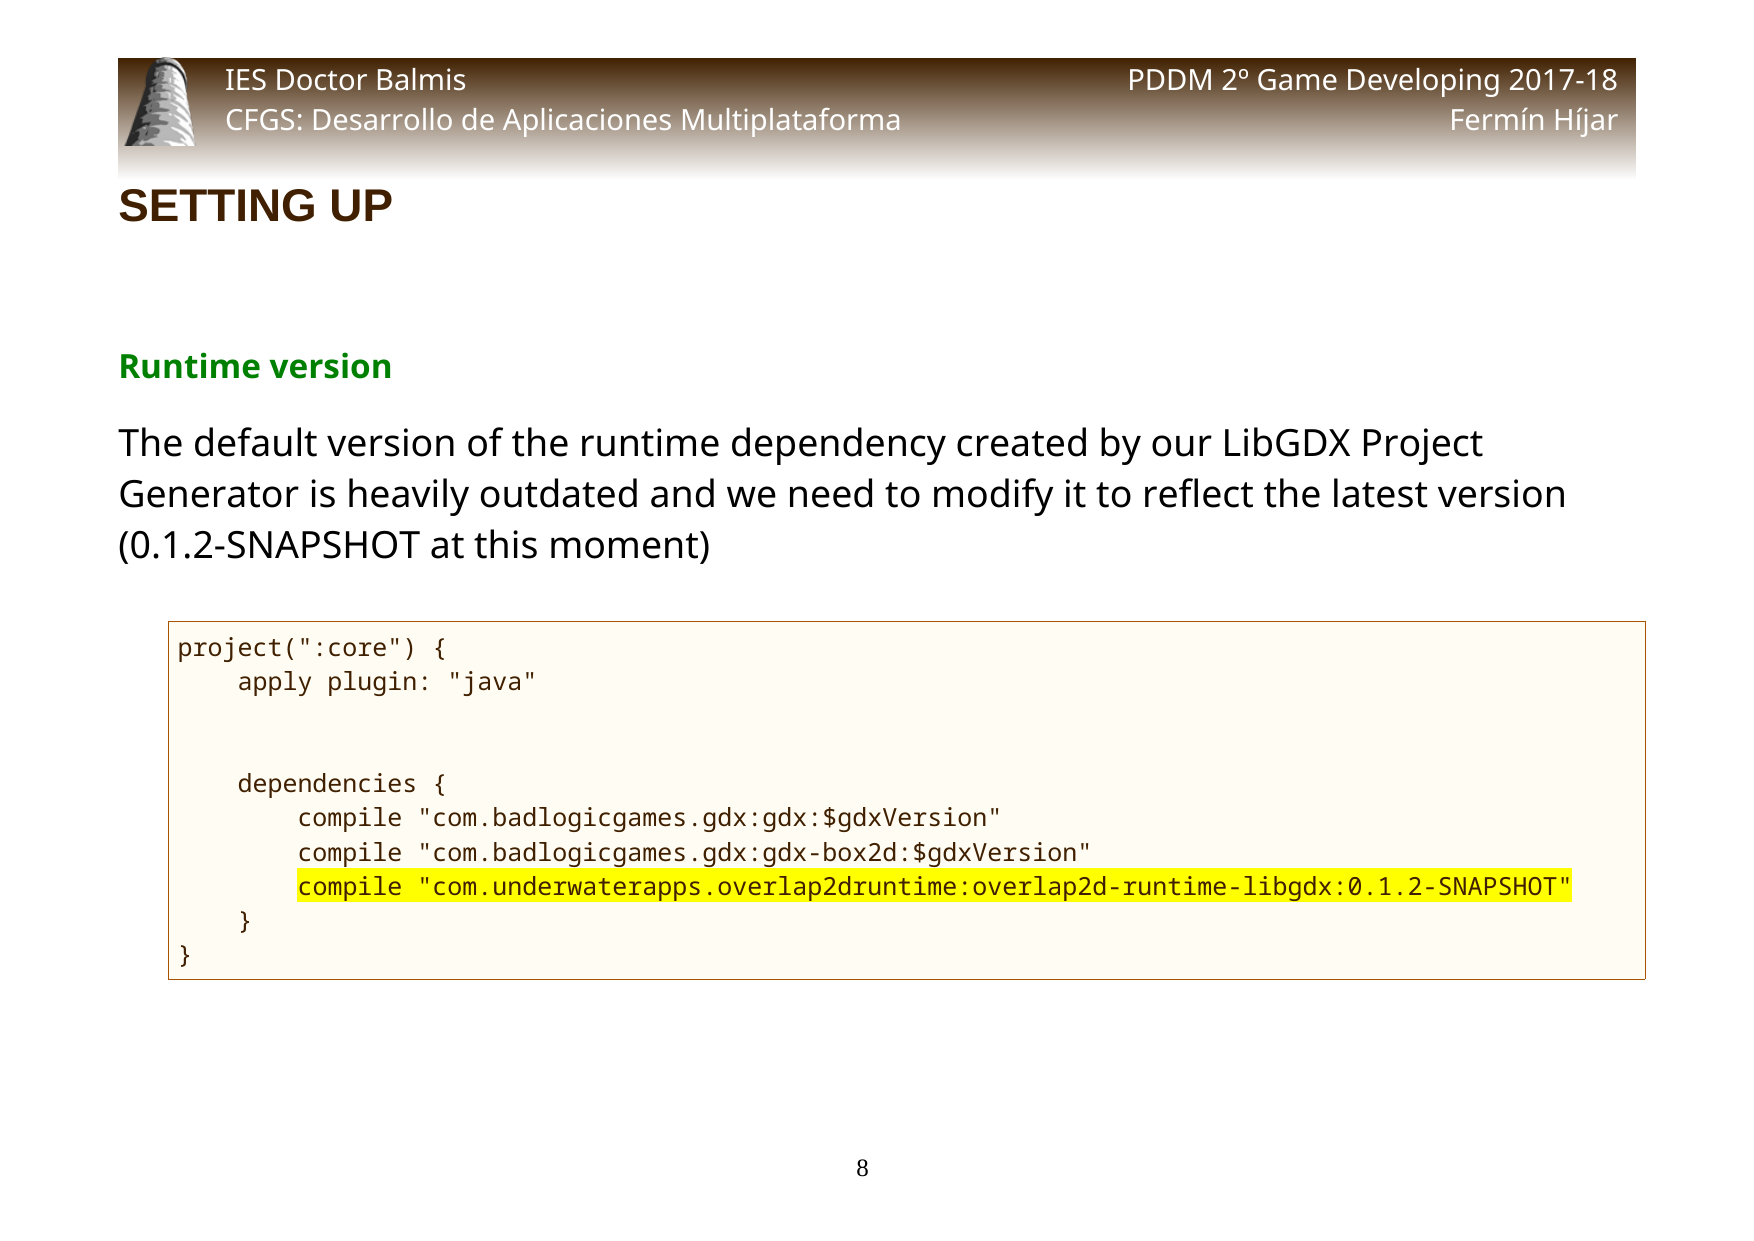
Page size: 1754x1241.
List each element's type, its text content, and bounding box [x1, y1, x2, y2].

text apply plugin: "java" [169, 655, 1645, 689]
text project(":core") { [169, 622, 1645, 655]
text } [169, 927, 1645, 979]
text dependencies { [169, 757, 1645, 791]
text } [169, 893, 1645, 927]
subtitle SETTING UP [118, 178, 1636, 231]
subtitle Runtime version [118, 342, 1636, 388]
picture [121, 57, 202, 146]
text compile "com.underwaterapps.overlap2druntime:overlap2d-runtime-libgdx:0.1.2-SNAPSHOT" [169, 859, 1645, 893]
text compile "com.badlogicgames.gdx:gdx-box2d:$gdxVersion" [169, 825, 1645, 859]
text compile "com.badlogicgames.gdx:gdx:$gdxVersion" [169, 791, 1645, 825]
text The default version of the runtime dependency created by our LibGDX Project Generator is heavily outdated and we need to modify it to reflect the latest version (0.1.2-SNAPSHOT at this moment) [118, 417, 1636, 570]
